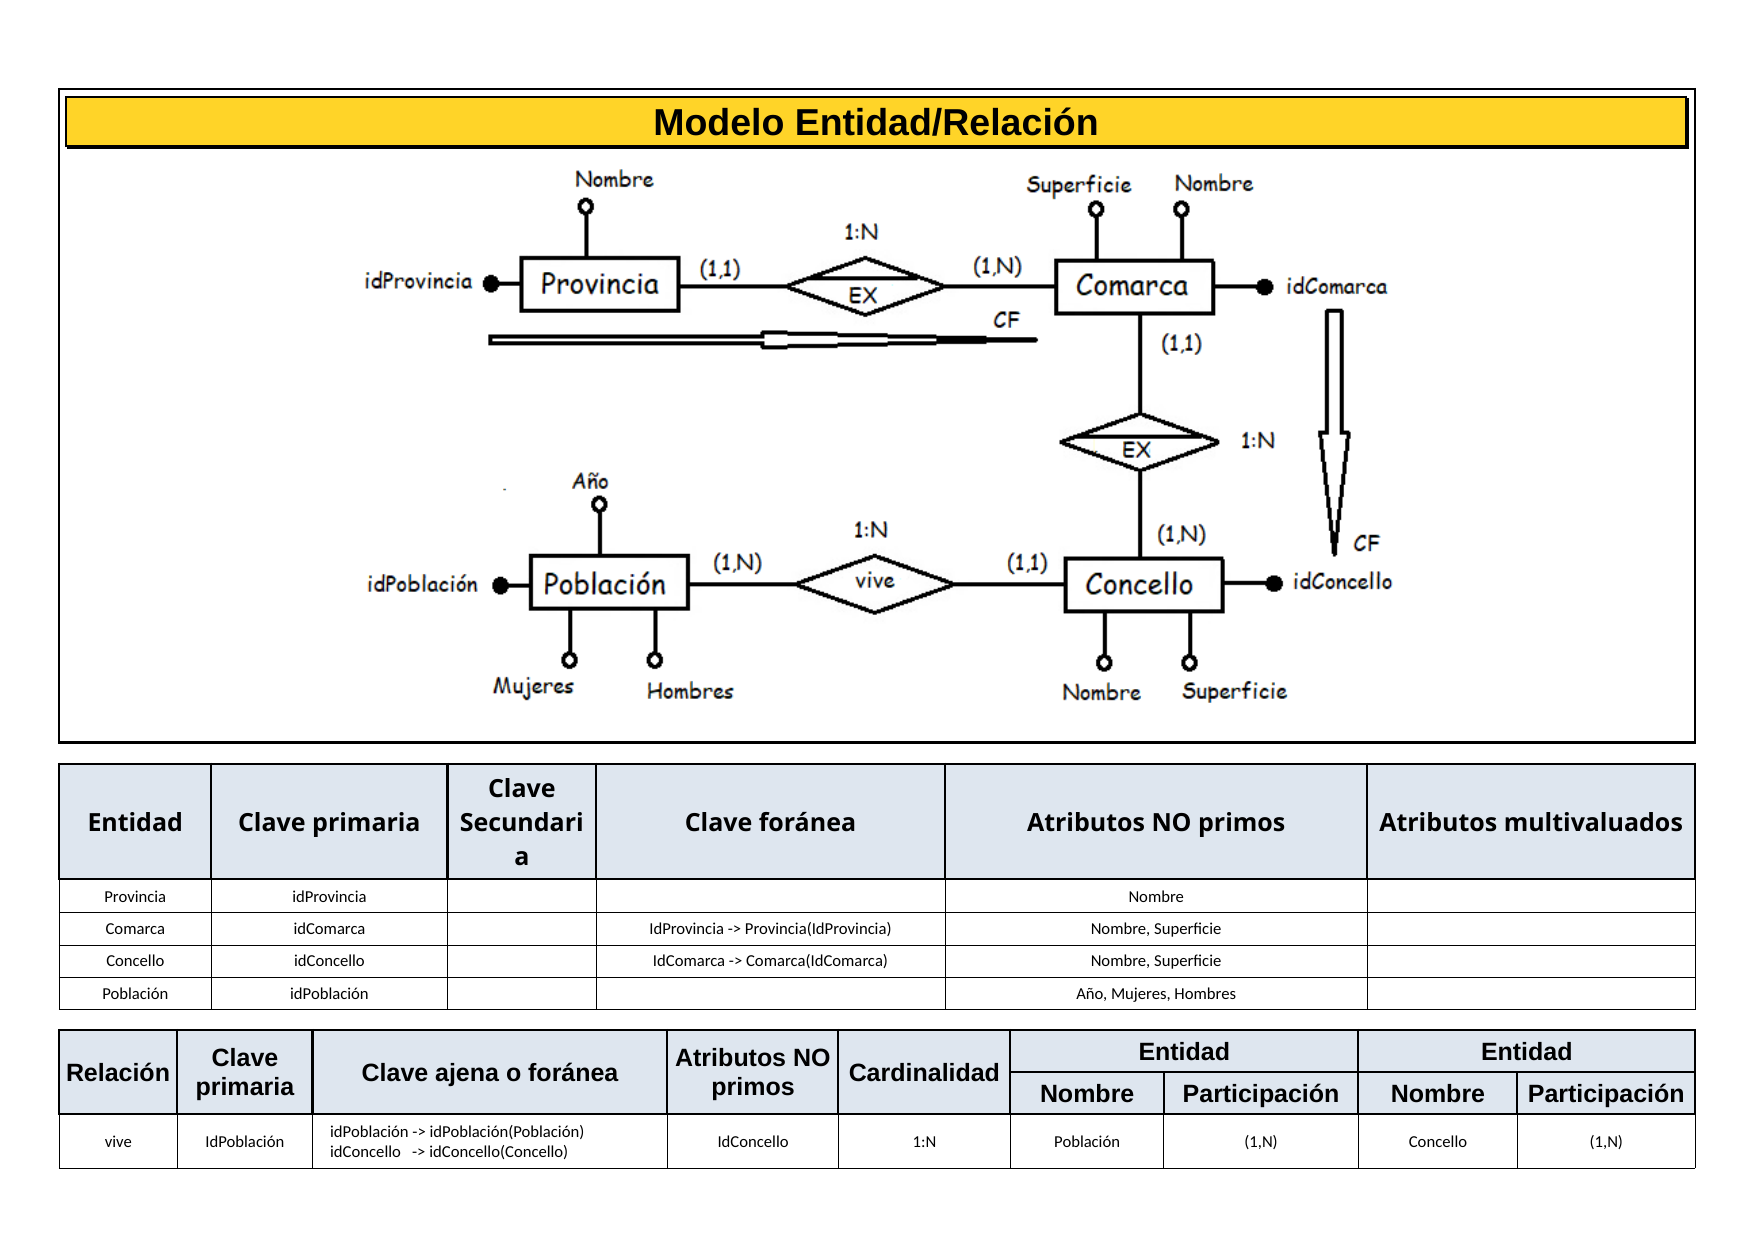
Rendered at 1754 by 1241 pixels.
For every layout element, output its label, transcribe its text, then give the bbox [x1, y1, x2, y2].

table_cell [1368, 946, 1695, 977]
table_cell Provincia [60, 880, 211, 912]
table_cell Comarca [60, 913, 211, 944]
table_cell [597, 978, 945, 1009]
table_cell Población [60, 978, 211, 1009]
table_cell idComarca [212, 913, 447, 944]
table_header Clave ajena o foránea [314, 1031, 666, 1113]
table_cell IdConcello [668, 1115, 838, 1167]
table_cell Concello [1359, 1115, 1517, 1167]
table_cell Año, Mujeres, Hombres [946, 978, 1367, 1009]
table_cell [448, 978, 596, 1009]
table_cell [1368, 913, 1695, 944]
table_cell Participación [1518, 1073, 1694, 1113]
table_cell [448, 880, 596, 912]
table_cell (1,N) [1518, 1115, 1695, 1167]
table_cell idPoblación [212, 978, 447, 1009]
table_cell Nombre, Superficie [946, 946, 1367, 977]
table_cell vive [60, 1115, 177, 1167]
table_cell Concello [60, 946, 211, 977]
table_header Atributos NO primos [946, 765, 1366, 878]
table_cell Nombre [1011, 1073, 1163, 1113]
table_cell Nombre [1359, 1073, 1516, 1113]
table_header Entidad [1011, 1031, 1357, 1071]
table_header Entidad [60, 765, 210, 878]
table_cell [1368, 880, 1695, 912]
table_header Cardinalidad [839, 1031, 1009, 1113]
table_cell idProvincia [212, 880, 447, 912]
table_cell [1368, 978, 1695, 1009]
table_cell Población [1011, 1115, 1163, 1167]
table_cell IdComarca -> Comarca(IdComarca) [597, 946, 945, 977]
table_cell 1:N [839, 1115, 1010, 1167]
table_header Clave foránea [597, 765, 944, 878]
table_cell [448, 946, 596, 977]
table_header Atributos multivaluados [1368, 765, 1694, 878]
table_header Clave primaria [212, 765, 446, 878]
table_header Clave Secundaria [449, 765, 595, 878]
table_cell IdPoblación [178, 1115, 312, 1167]
table_header Clave primaria [178, 1031, 311, 1113]
table_header Modelo Entidad/Relación [60, 90, 1694, 155]
table_cell idConcello [212, 946, 447, 977]
table_header Atributos NO primos [668, 1031, 837, 1113]
table_header Relación [60, 1031, 176, 1113]
table_cell (1,N) [1164, 1115, 1358, 1167]
table_cell [448, 913, 596, 944]
table_header Entidad [1359, 1031, 1694, 1071]
table_cell Nombre [946, 880, 1367, 912]
table_cell IdProvincia -> Provincia(IdProvincia) [597, 913, 945, 944]
table_cell [597, 880, 945, 912]
table_cell Nombre, Superficie [946, 913, 1367, 944]
table_cell [60, 155, 1694, 741]
table_cell idPoblación -> idPoblación(Población) idConcello -> idConcello(Concello) [313, 1115, 667, 1167]
table_cell Participación [1165, 1073, 1357, 1113]
